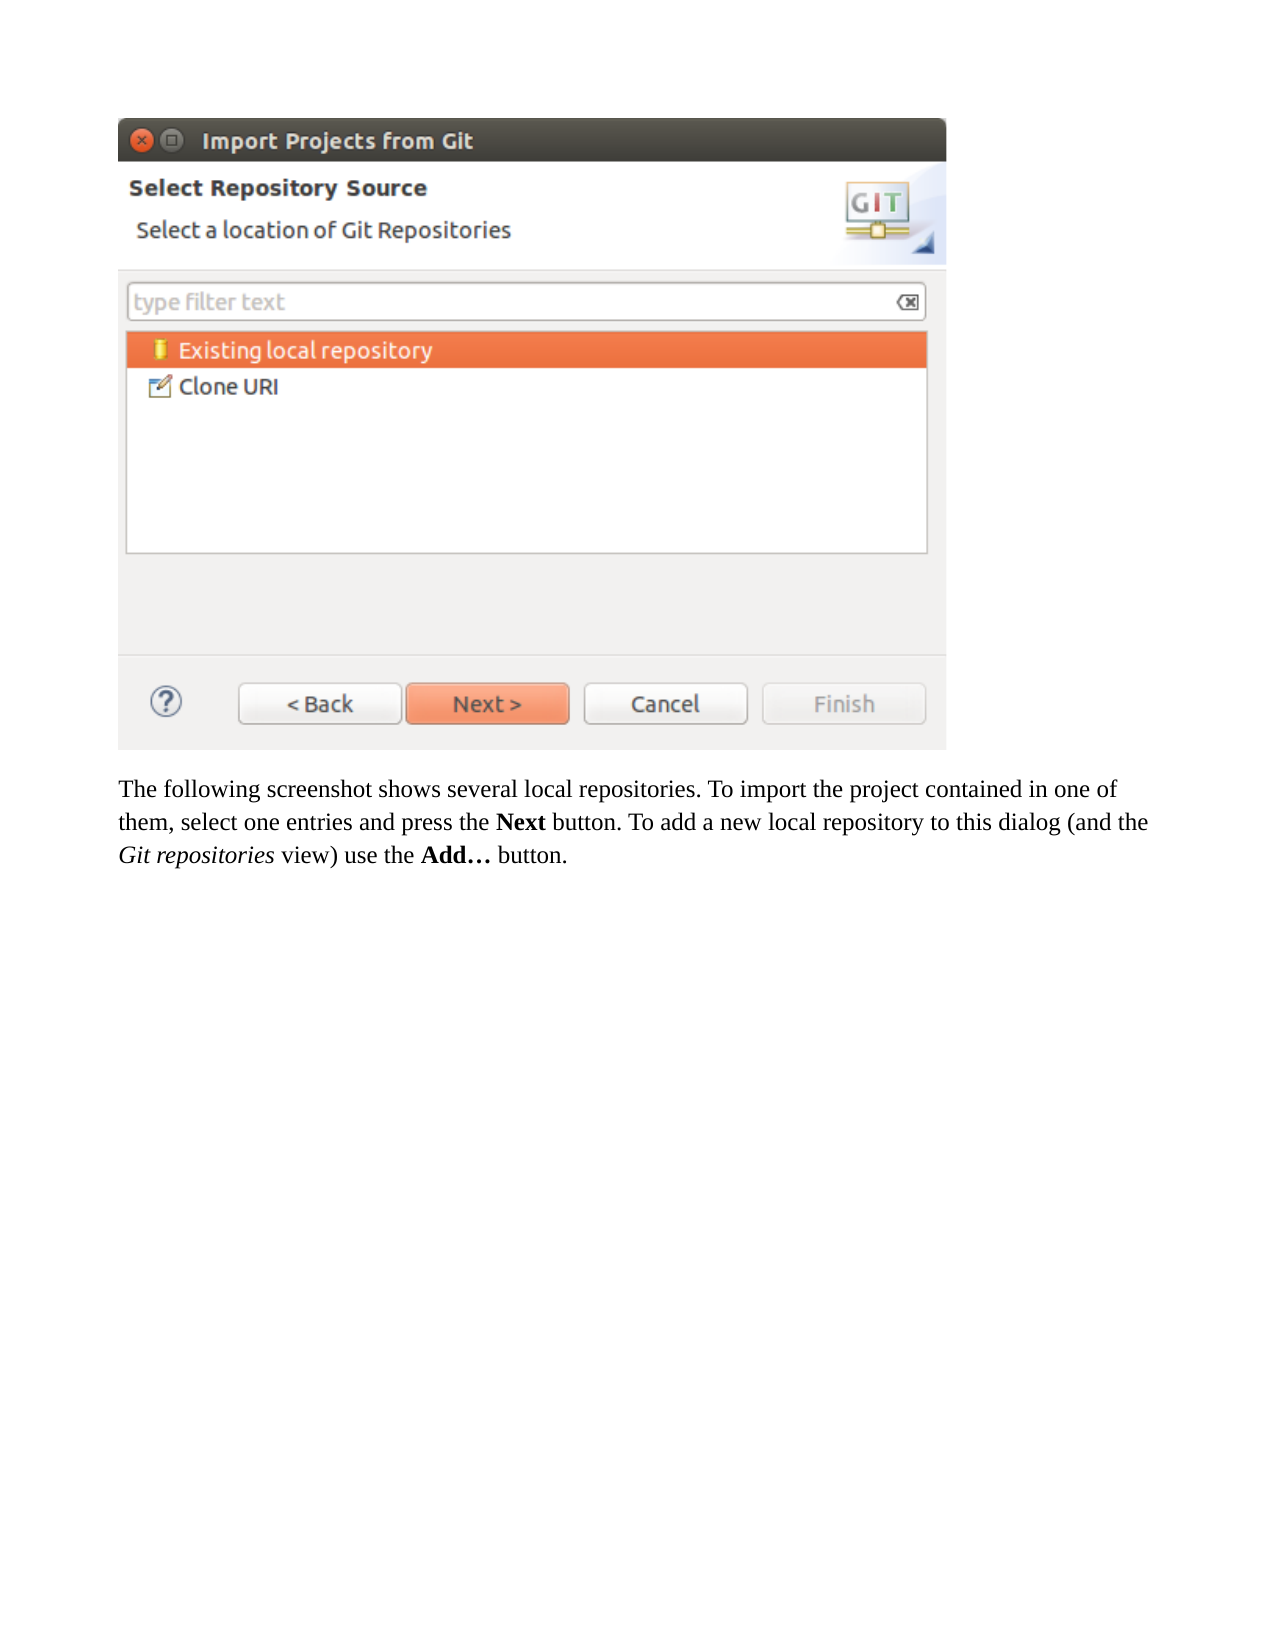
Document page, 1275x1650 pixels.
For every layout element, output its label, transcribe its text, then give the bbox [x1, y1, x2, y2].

picture [118, 118, 947, 750]
text The following screenshot shows several local repositories. To import the project contained in one of them, select one entries and press the Next button. To add a new local repository to this dialog (and the Git repositories view) use the Add…​ button. [118, 774, 1157, 868]
